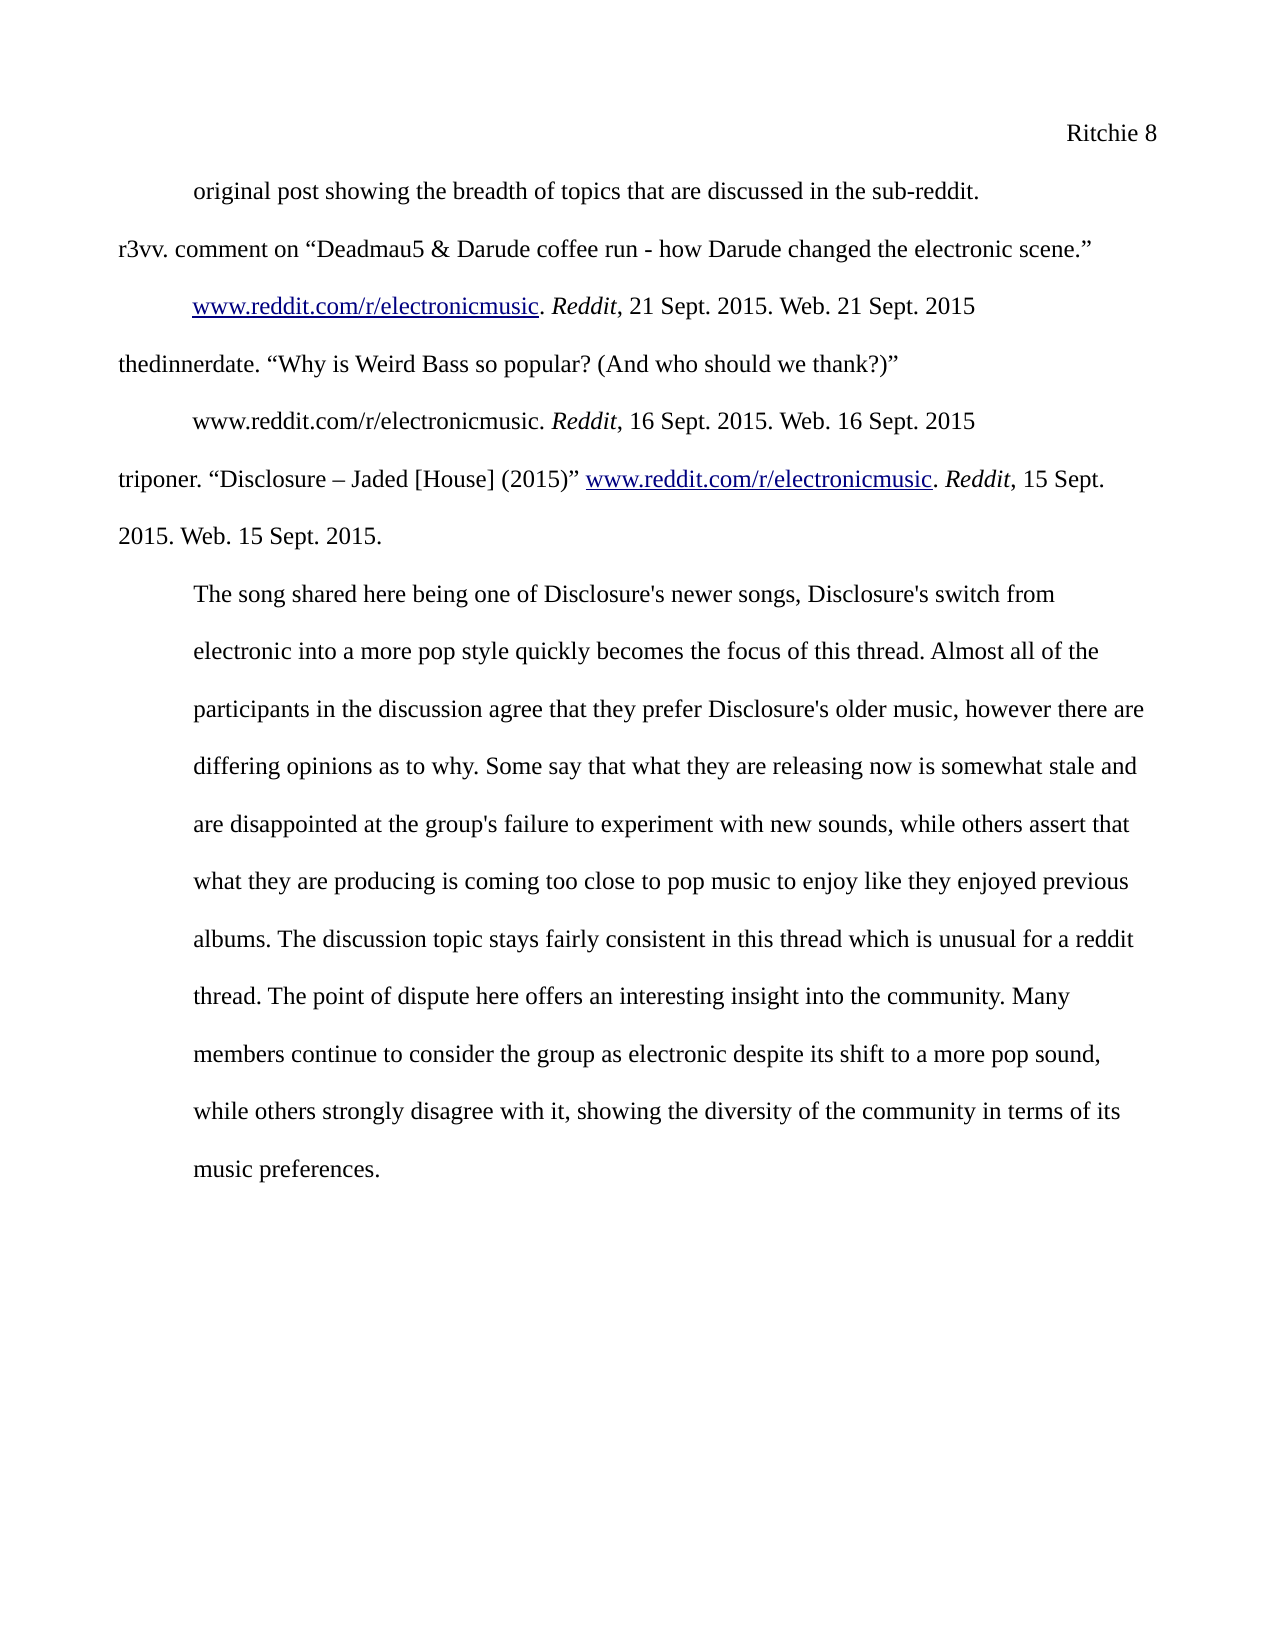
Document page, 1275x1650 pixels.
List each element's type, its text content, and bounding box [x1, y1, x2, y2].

text The song shared here being one of Disclosure's newer songs, Disclosure's switch from electronic into a more pop style quickly becomes the focus of this thread. Almost all of the participants in the discussion agree that they prefer Disclosure's older music, however there are differing opinions as to why. Some say that what they are releasing now is somewhat stale and are disappointed at the group's failure to experiment with new sounds, while others assert that what they are producing is coming too close to pop music to enjoy like they enjoyed previous albums. The discussion topic stays fairly consistent in this thread which is unusual for a reddit thread. The point of dispute here offers an interesting insight into the community. Many members continue to consider the group as electronic despite its shift to a more pop sound, while others strongly disagree with it, showing the diversity of the community in terms of its music preferences. [193, 579, 1157, 1183]
text triponer. “Disclosure – Jaded [House] (2015)” www.reddit.com/r/electronicmusic. Reddit, 15 Sept. 2015. Web. 15 Sept. 2015. [118, 464, 1157, 550]
text r3vv. comment on “Deadmau5 & Darude coffee run - how Darude changed the electronic scene.” www.reddit.com/r/electronicmusic. Reddit, 21 Sept. 2015. Web. 21 Sept. 2015 [118, 234, 1157, 320]
text original post showing the breadth of topics that are discussed in the sub-reddit. [193, 176, 1157, 205]
text thedinnerdate. “Why is Weird Bass so popular? (And who should we thank?)” www.reddit.com/r/electronicmusic. Reddit, 16 Sept. 2015. Web. 16 Sept. 2015 [118, 349, 1157, 435]
